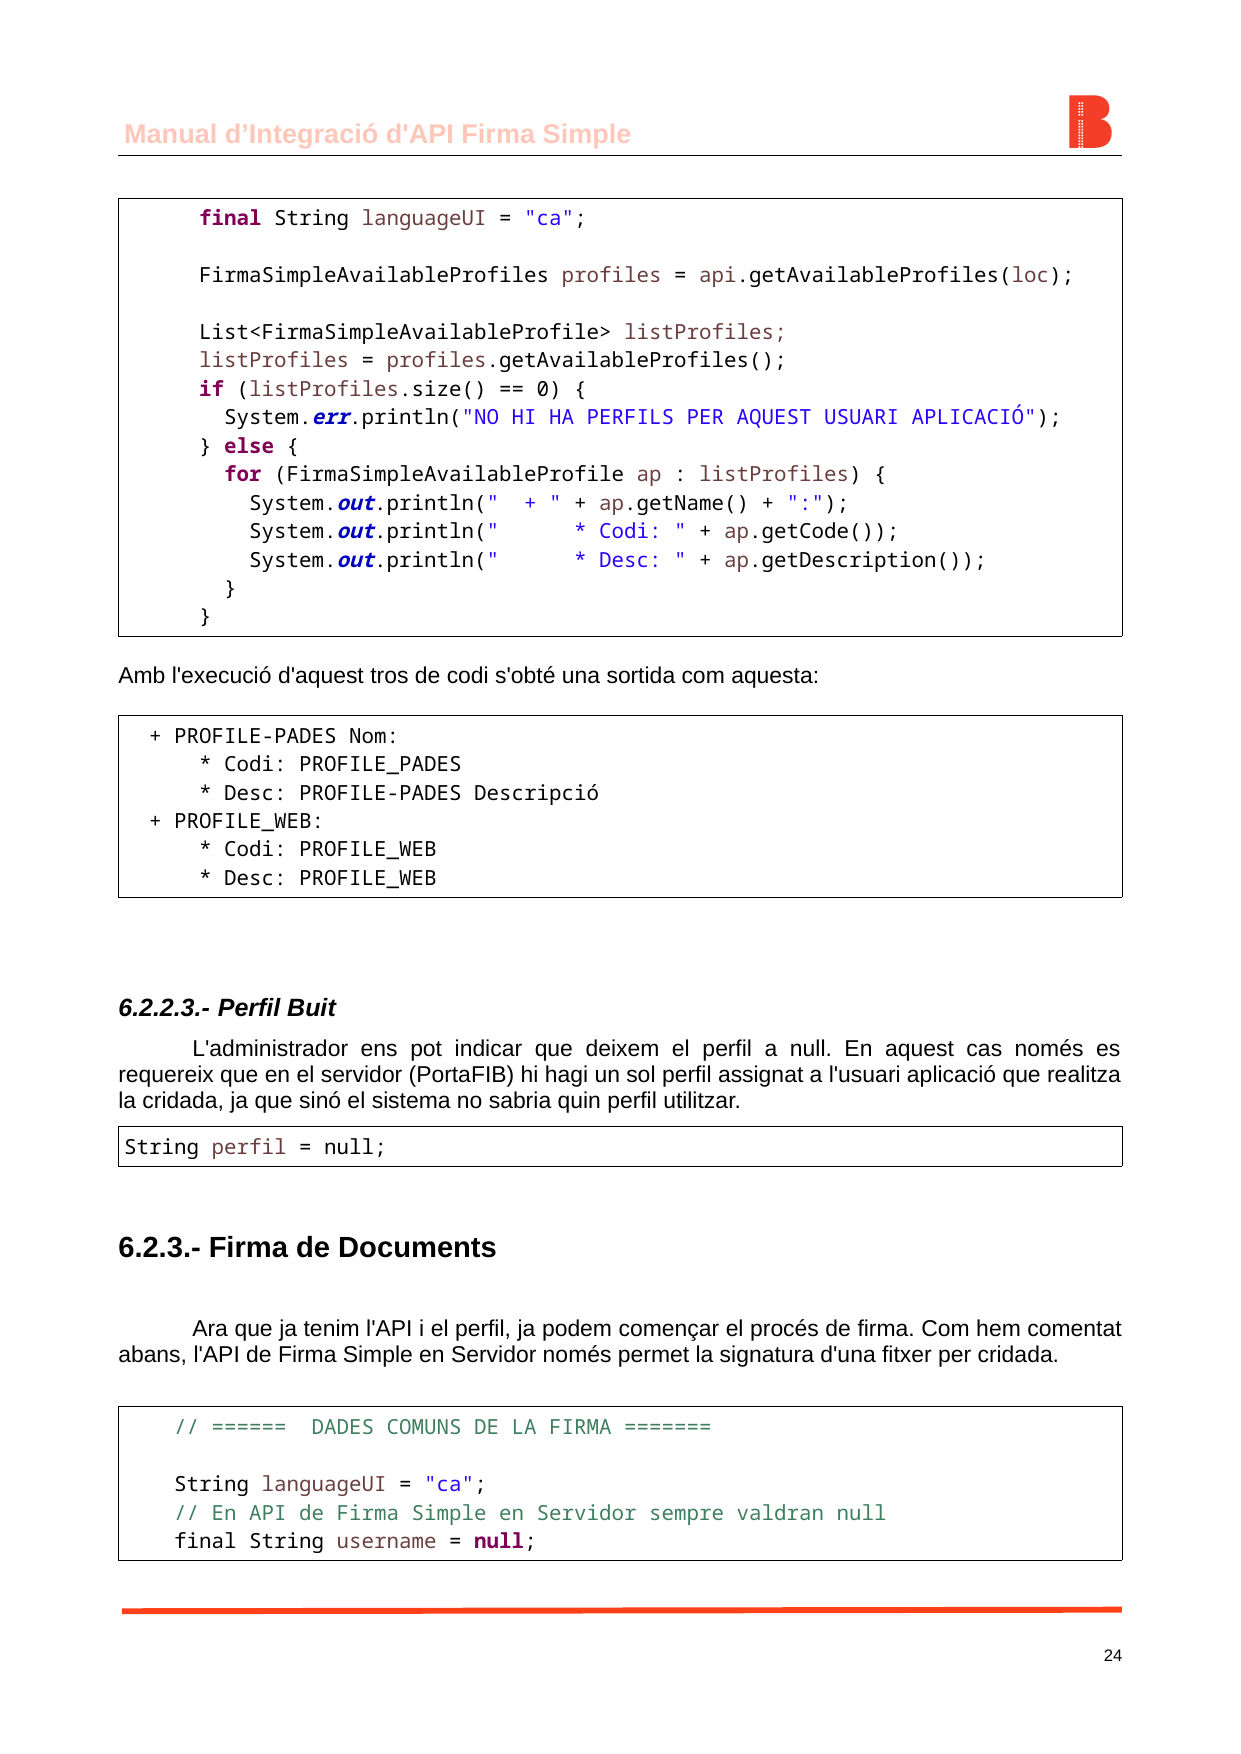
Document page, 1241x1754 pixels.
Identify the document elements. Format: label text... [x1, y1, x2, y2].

subtitle Perfil Buit [118, 993, 1122, 1022]
table_header + PROFILE-PADES Nom: * Codi: PROFILE_PADES * Desc: PROFILE-PADES Descripció + PROFILE_WEB: * Codi: PROFILE_WEB * Desc: PROFILE_WEB [119, 716, 1122, 897]
text L'administrador ens pot indicar que deixem el perfil a null. En aquest cas només es requereix que en el servidor (PortaFIB) hi hagi un sol perfil assignat a l'usuari aplicació que realitza la cridada, ja que sinó el sistema no sabria quin perfil utilitzar. [118, 1034, 1122, 1113]
table_header final String languageUI = "ca"; FirmaSimpleAvailableProfiles profiles = api.getAvailableProfiles(loc); List<FirmaSimpleAvailableProfile> listProfiles; listProfiles = profiles.getAvailableProfiles(); if (listProfiles.size() == 0) { System.err.println("NO HI HA PERFILS PER AQUEST USUARI APLICACIÓ"); } else { for (FirmaSimpleAvailableProfile ap : listProfiles) { System.out.println(" + " + ap.getName() + ":"); System.out.println(" * Codi: " + ap.getCode()); System.out.println(" * Desc: " + ap.getDescription()); } } [119, 199, 1122, 636]
subtitle Firma de Documents [118, 1230, 1122, 1263]
text Ara que ja tenim l'API i el perfil, ja podem començar el procés de firma. Com hem comentat abans, l'API de Firma Simple en Servidor només permet la signatura d'una fitxer per cridada. [118, 1315, 1122, 1368]
table_header String perfil = null; [119, 1127, 1122, 1166]
picture [1063, 94, 1117, 150]
table_header // ====== DADES COMUNS DE LA FIRMA ======= String languageUI = "ca"; // En API de Firma Simple en Servidor sempre valdran null final String username = null; [119, 1407, 1122, 1560]
text Amb l'execució d'aquest tros de codi s'obté una sortida com aquesta: [118, 662, 1122, 688]
